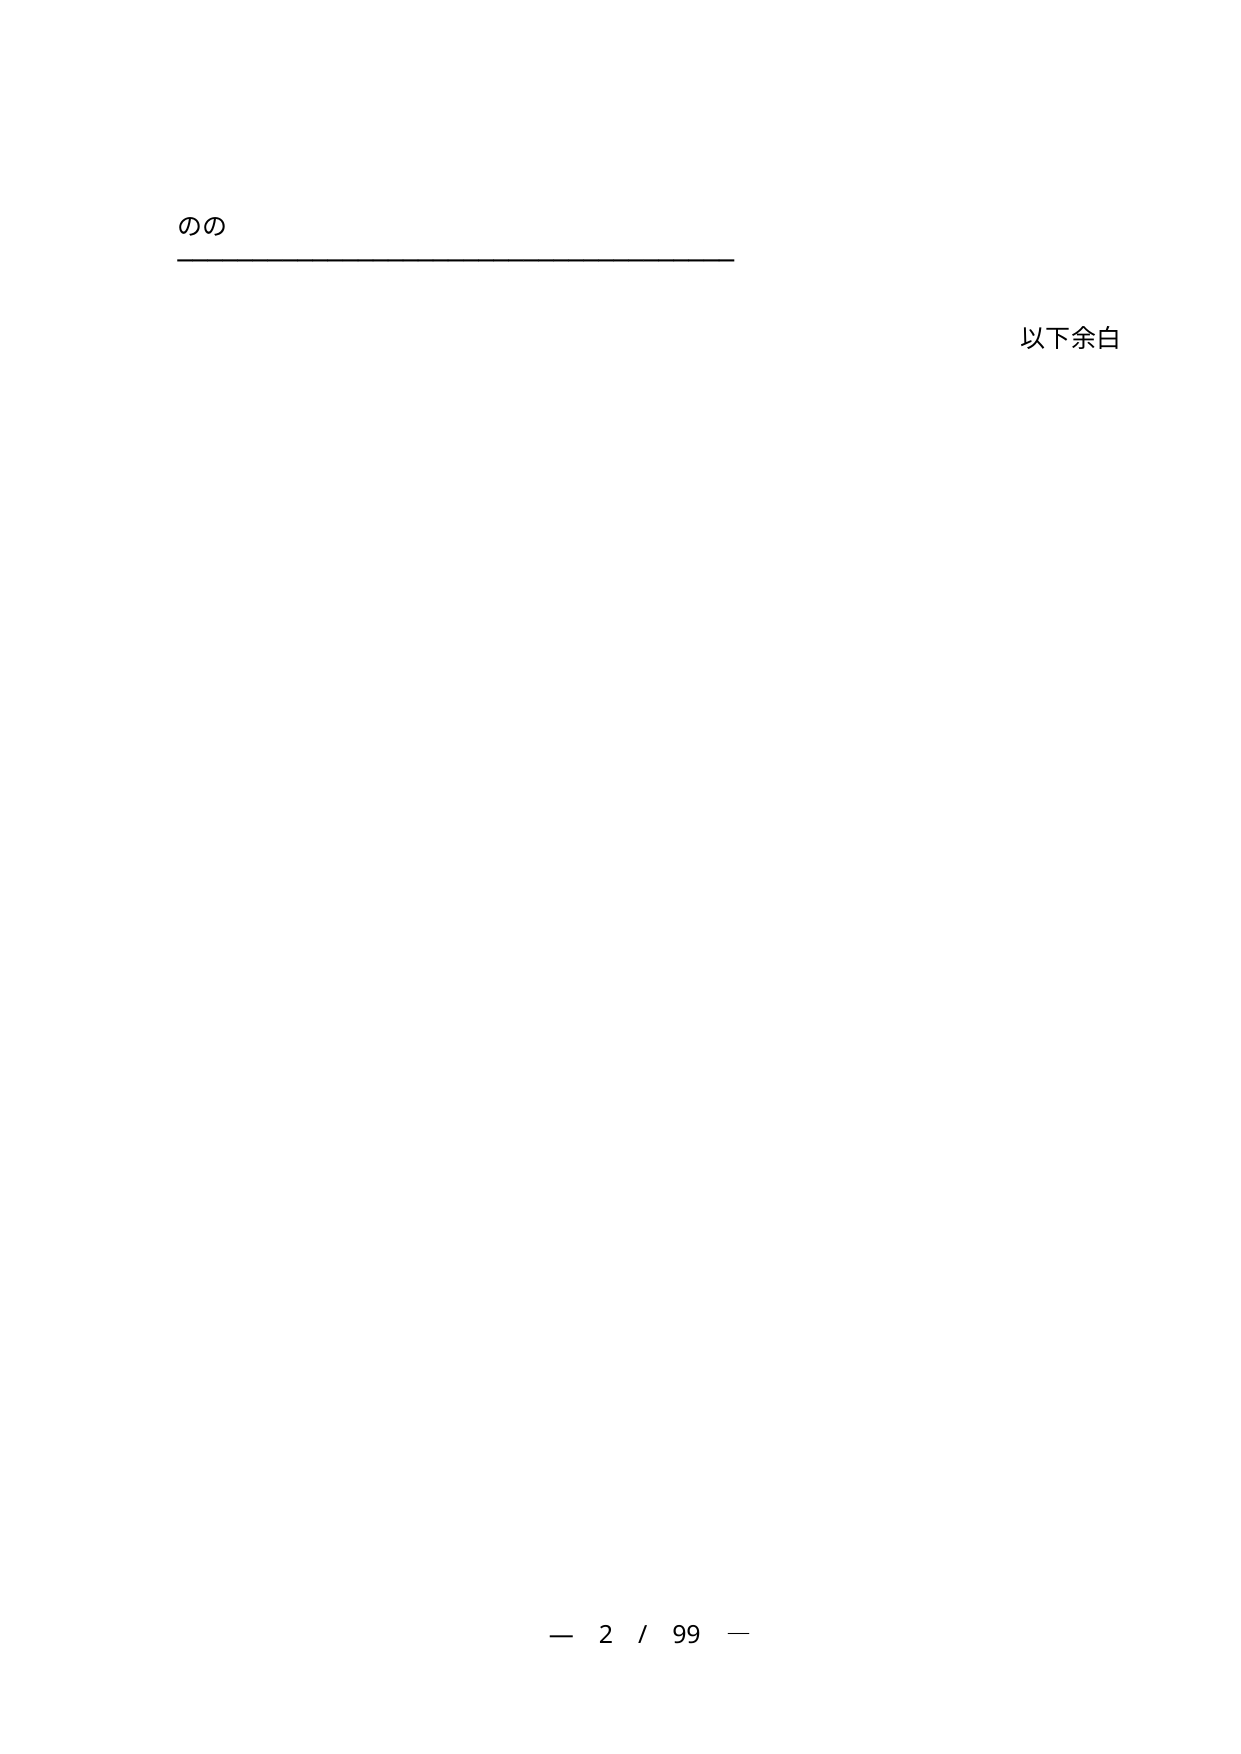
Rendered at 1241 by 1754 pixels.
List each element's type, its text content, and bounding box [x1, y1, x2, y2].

text 以下余白 [177, 310, 1122, 363]
